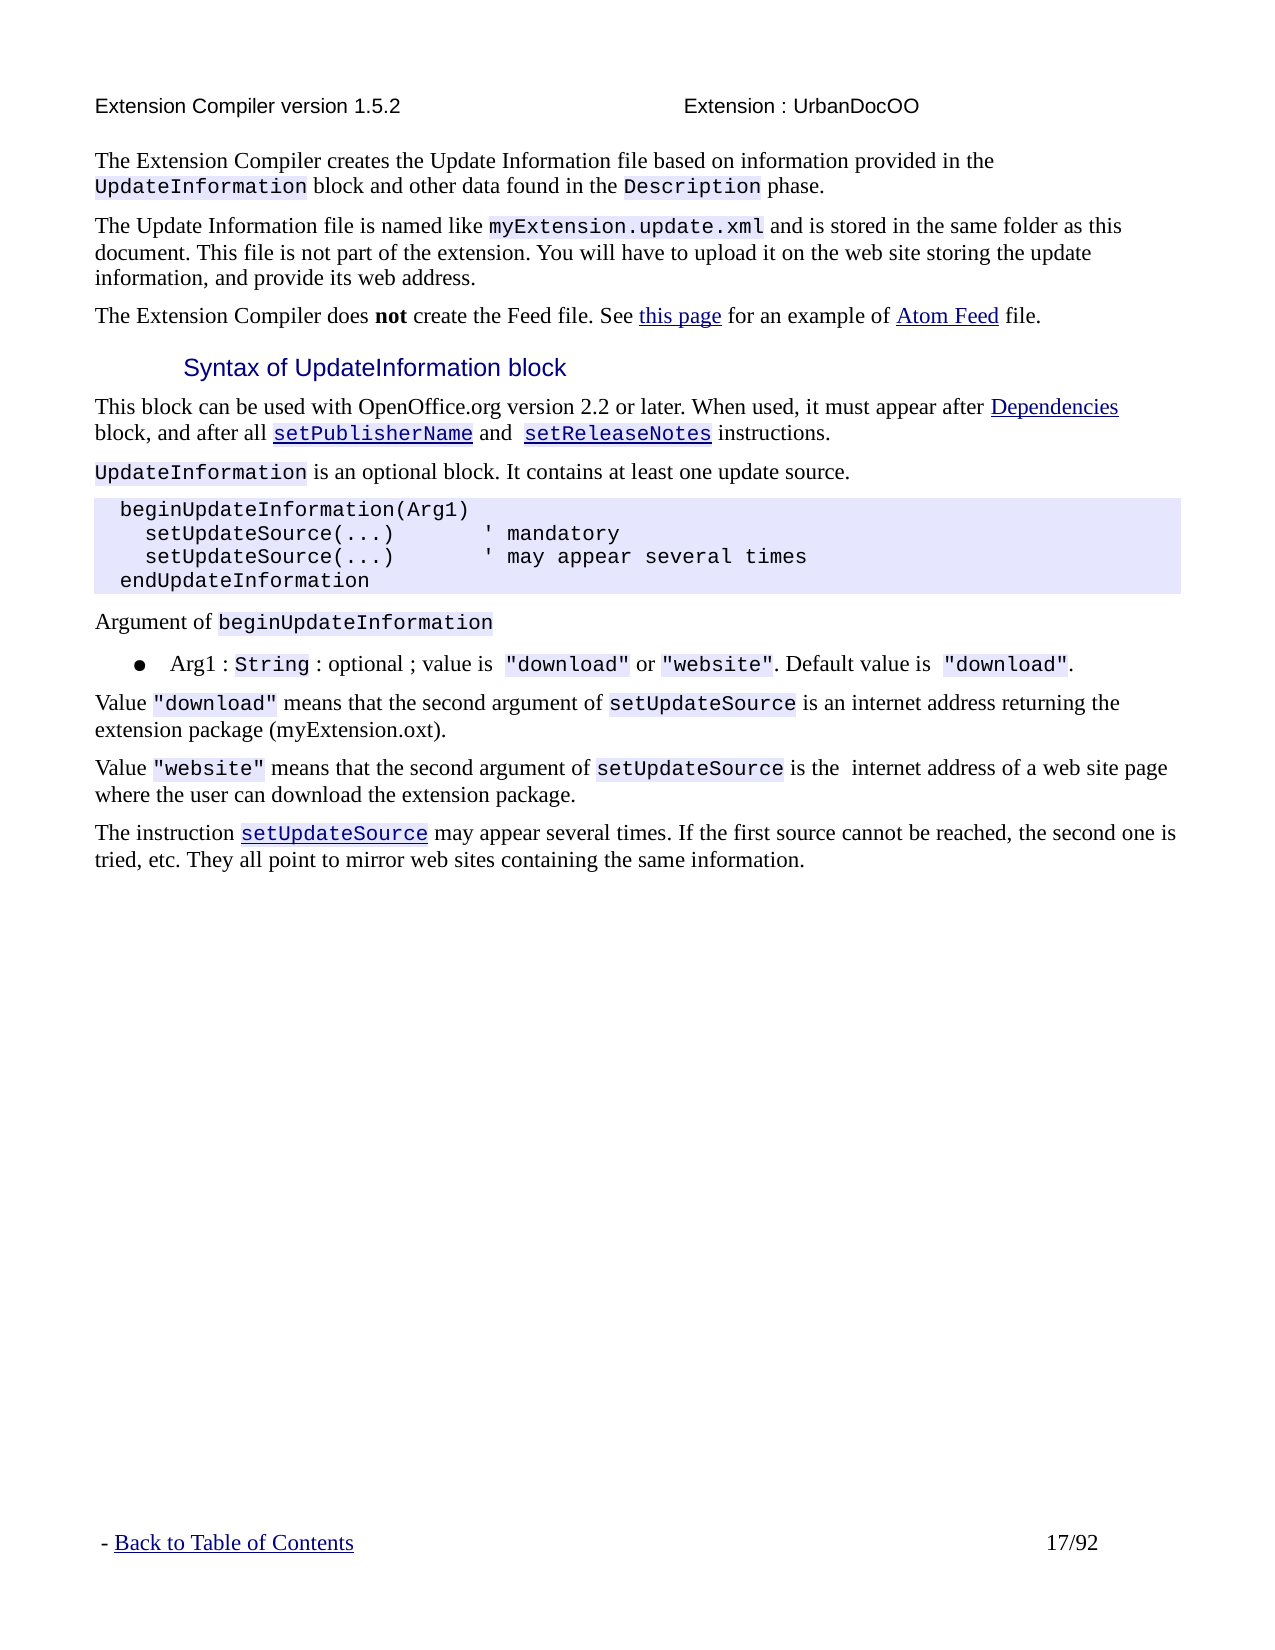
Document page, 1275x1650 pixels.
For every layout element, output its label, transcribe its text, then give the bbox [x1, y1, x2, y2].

text UpdateInformation is an optional block. It contains at least one update source. [94, 459, 1181, 486]
text Value "website" means that the second argument of setUpdateSource is the internet address of a web site page where the user can download the extension package. [94, 755, 1181, 807]
text Argument of beginUpdateInformation [94, 609, 1181, 636]
text This block can be used with OpenOffice.org version 2.2 or later. When used, it must appear after Dependencies block, and after all setPublisherName and setReleaseNotes instructions. [94, 394, 1181, 447]
text endUpdateInformation [94, 570, 1181, 594]
text setUpdateSource(...) ' may appear several times [94, 546, 1181, 570]
text setUpdateSource(...) ' mandatory [94, 522, 1181, 546]
text The Update Information file is named like myExtension.update.xml and is stored in the same folder as this document. This file is not part of the extension. You will have to upload it on the web site storing the update information, and provide its web address. [94, 212, 1181, 291]
text The instruction setUpdateSource may appear several times. If the first source cannot be reached, the second one is tried, etc. They all point to mirror web sites containing the same information. [94, 820, 1181, 872]
text The Extension Compiler creates the Update Information file based on information provided in the UpdateInformation block and other data found in the Description phase. [94, 147, 1181, 200]
text beginUpdateInformation(Arg1) [94, 498, 1181, 522]
list Arg1 : String : optional ; value is "download" or "website". Default value is "download". [132, 651, 1181, 677]
subtitle Syntax of UpdateInformation block [183, 353, 1181, 382]
text Value "download" means that the second argument of setUpdateSource is an internet address returning the extension package (myExtension.oxt). [94, 690, 1181, 742]
text The Extension Compiler does not create the Feed file. See this page for an example of Atom Feed file. [94, 303, 1181, 328]
